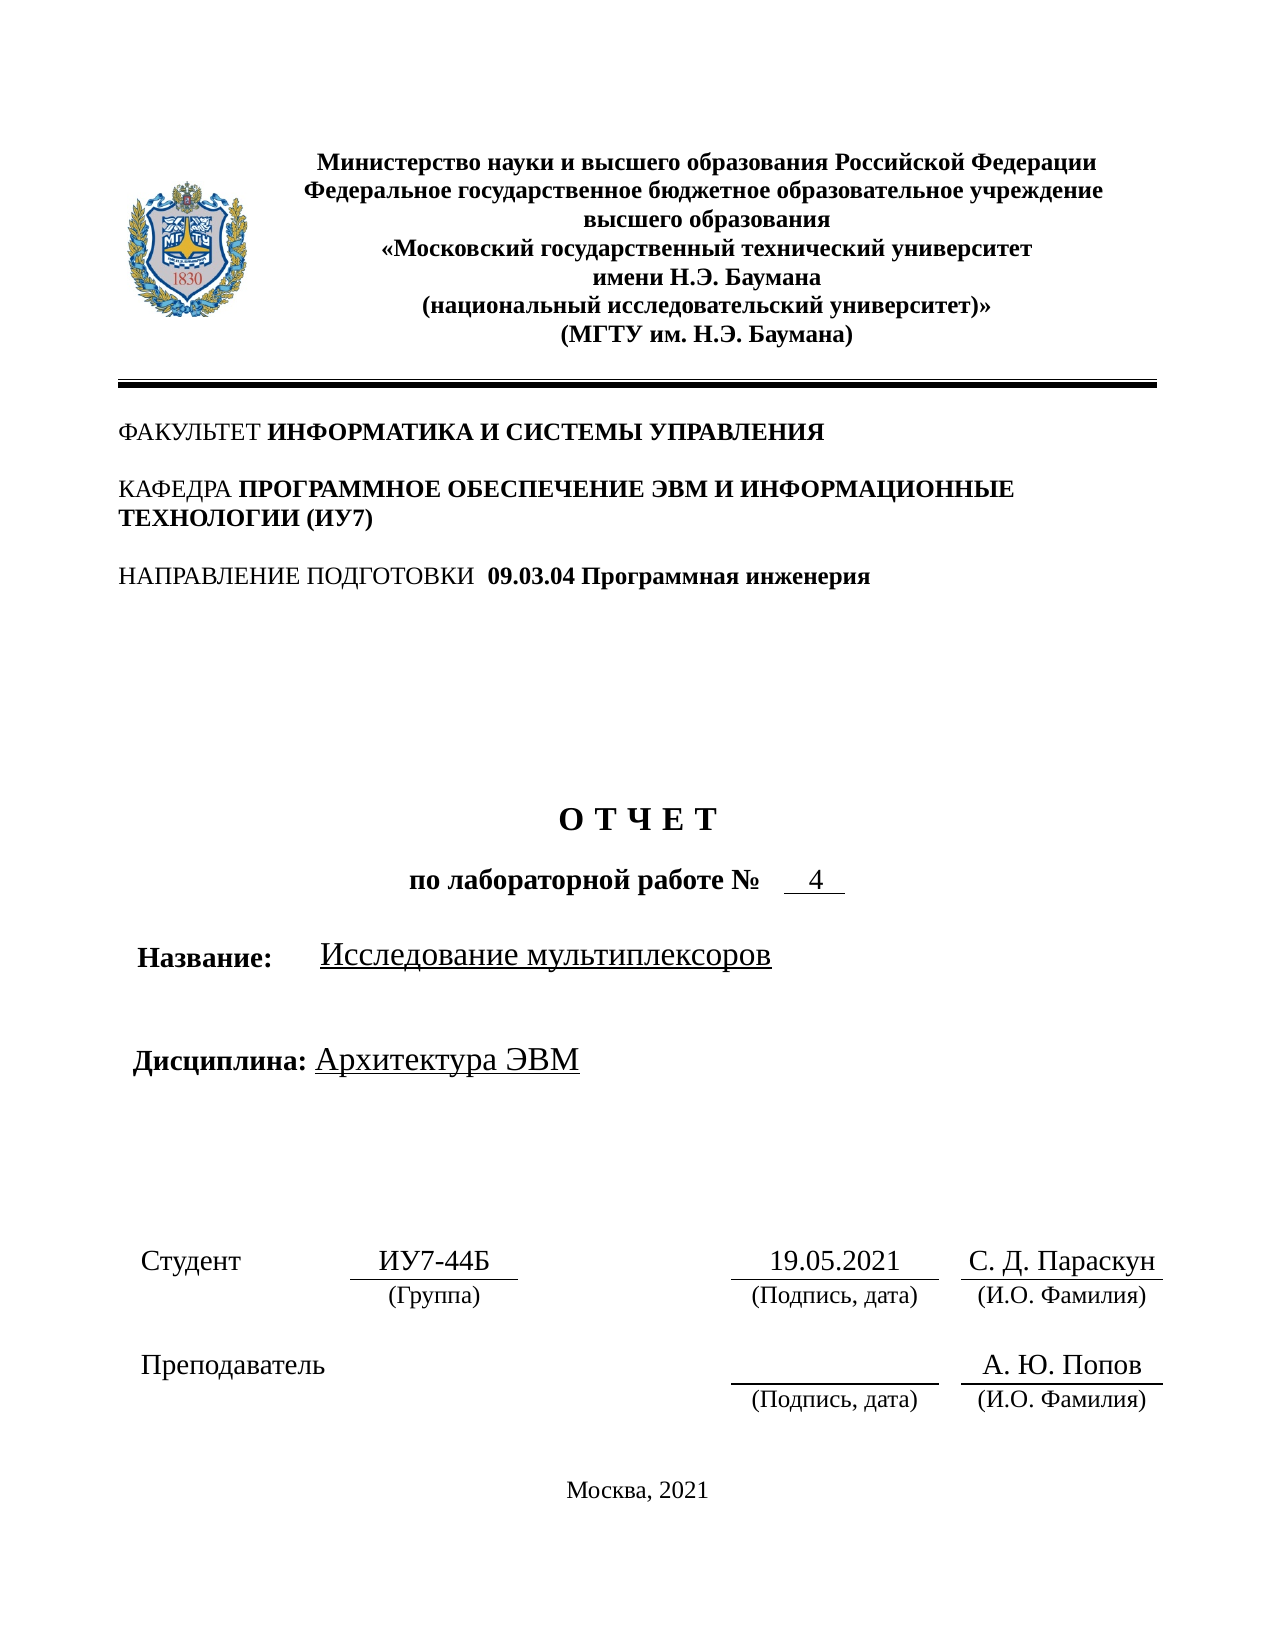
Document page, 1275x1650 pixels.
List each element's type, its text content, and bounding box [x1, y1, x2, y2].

table_header С. Д. Параскун [950, 1243, 1174, 1280]
text НАПРАВЛЕНИЕ ПОДГОТОВКИ 09.03.04 Программная инженерия [118, 561, 1157, 589]
text Москва, 2021 [118, 1476, 1157, 1504]
text КАФЕДРА ПРОГРАММНОЕ ОБЕСПЕЧЕНИЕ ЭВМ И ИНФОРМАЦИОННЫЕ ТЕХНОЛОГИИ (ИУ7) [118, 474, 1157, 532]
text ФАКУЛЬТЕТ Информатика и системы управления [118, 417, 1157, 446]
table_cell [129, 1314, 339, 1347]
table_header Министерство науки и высшего образования Российской Федерации Федеральное государственное бюджетное образовательное учреждение высшего образования «Московский государственный технический университет имени Н.Э. Баумана (национальный исследовательский университет)» (МГТУ им. Н.Э. Баумана) [266, 147, 1148, 348]
table_cell [530, 1280, 719, 1314]
table_cell А. Ю. Попов [950, 1347, 1174, 1384]
table_cell Преподаватель [129, 1347, 339, 1384]
table_header ИУ7-44Б [339, 1243, 529, 1280]
table_cell [530, 1385, 719, 1418]
table_cell [720, 1314, 950, 1347]
table_cell (Подпись, дата) [720, 1385, 950, 1418]
table_cell (И.О. Фамилия) [950, 1280, 1174, 1314]
table_cell [339, 1347, 529, 1384]
text Название: [137, 940, 286, 973]
subtitle Исследование мультиплексоров [302, 934, 1157, 972]
table_header Студент [129, 1243, 339, 1280]
table_cell (Группа) [339, 1280, 529, 1314]
table_cell [950, 1314, 1174, 1347]
table_cell [339, 1314, 529, 1347]
table_header 19.05.2021 [720, 1243, 950, 1280]
table_cell [720, 1347, 950, 1384]
table_cell [129, 1280, 339, 1314]
table_header [530, 1243, 719, 1280]
table_cell [339, 1385, 529, 1418]
text Дисциплина: Архитектура ЭВМ [118, 1039, 1157, 1078]
table_cell [129, 1385, 339, 1418]
table_cell (И.О. Фамилия) [950, 1385, 1174, 1418]
picture [127, 181, 248, 318]
table_header [118, 147, 266, 348]
table_cell [530, 1314, 719, 1347]
table_cell (Подпись, дата) [720, 1280, 950, 1314]
table_header 4 [779, 862, 853, 896]
subtitle Отчет [118, 799, 1157, 837]
table_cell [530, 1347, 719, 1384]
